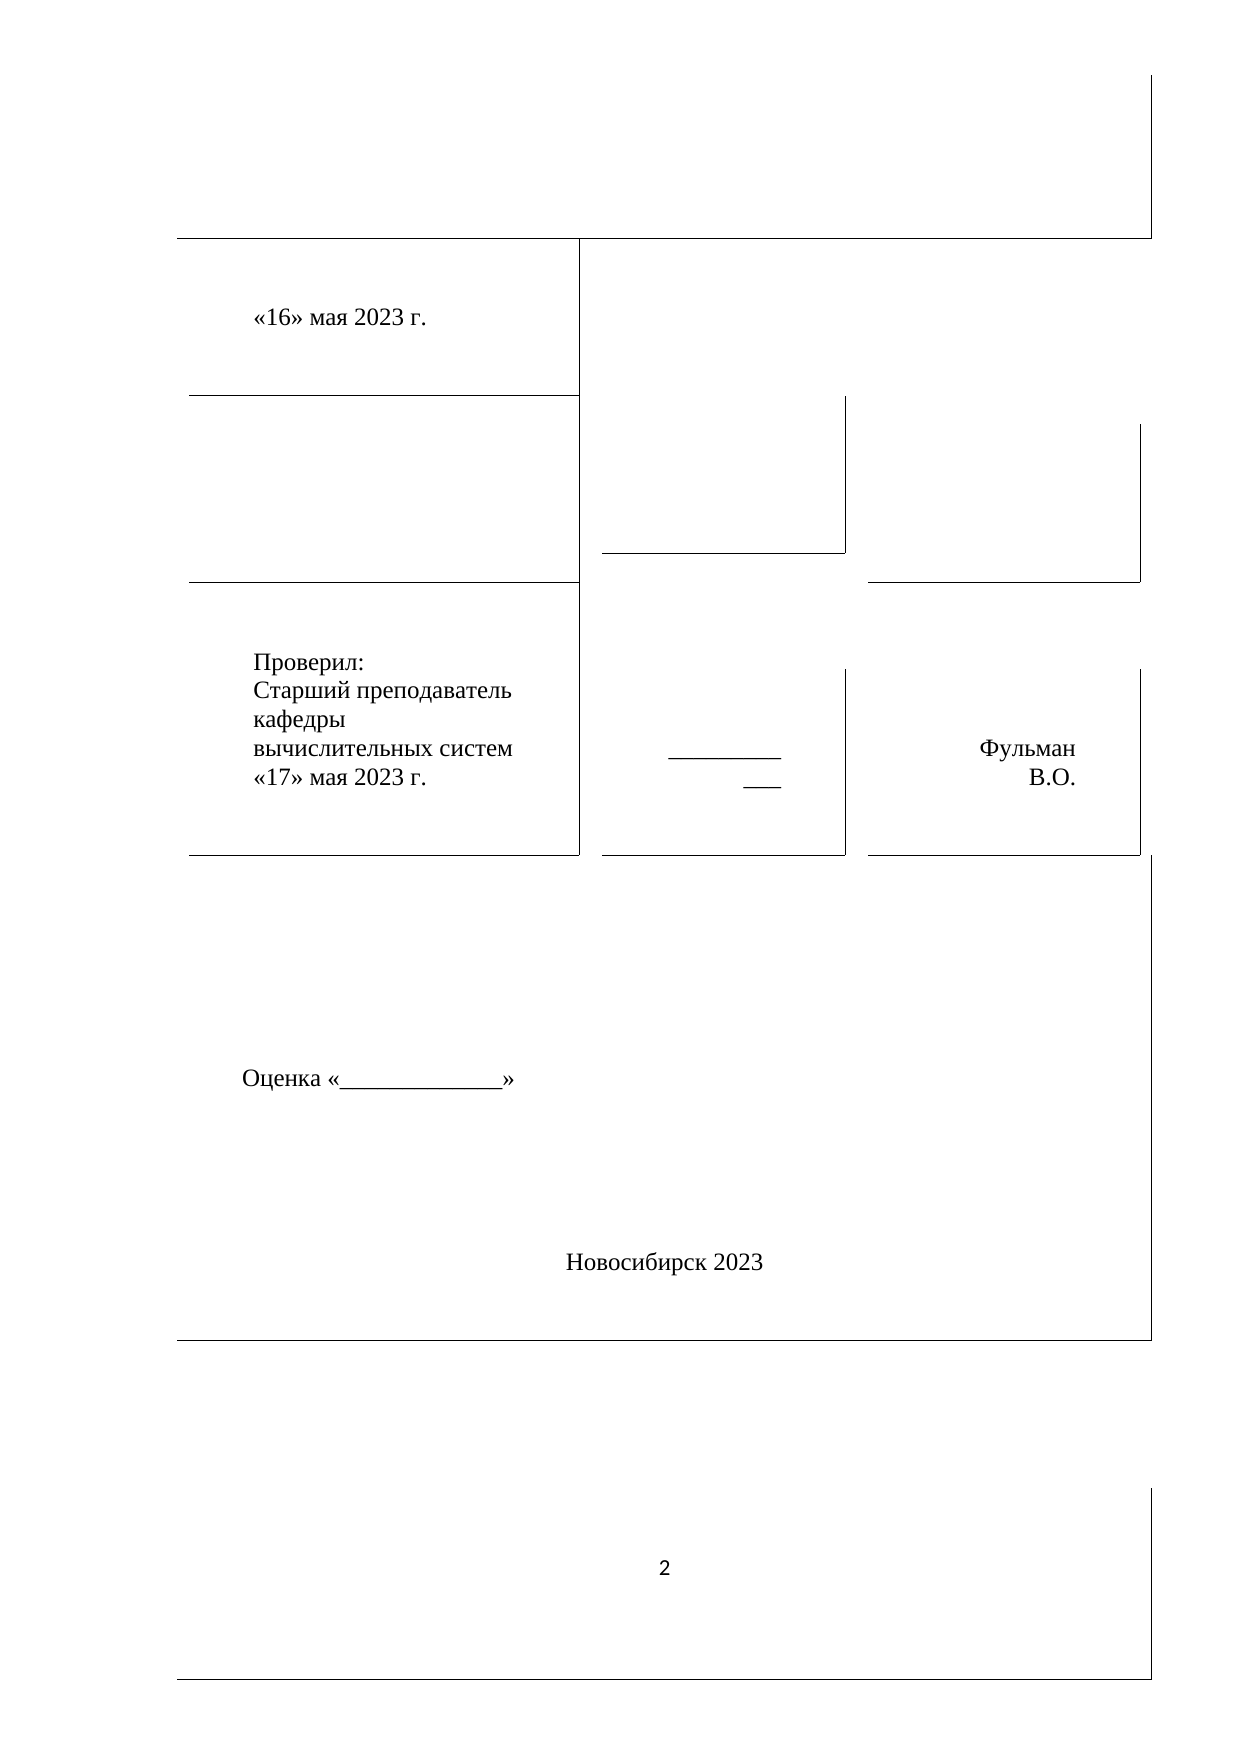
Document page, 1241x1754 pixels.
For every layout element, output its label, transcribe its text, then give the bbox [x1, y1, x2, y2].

table_cell Фульман В.О. [857, 582, 1152, 855]
table_header [580, 238, 590, 396]
text Оценка «_____________» [177, 1063, 1152, 1092]
table_header [590, 238, 857, 396]
text Новосибирск 2023 [177, 1183, 1152, 1340]
table_cell [177, 396, 579, 582]
table_cell [590, 396, 857, 582]
table_cell Проверил: Старший преподаватель кафедры вычислительных систем «17» мая 2023 г. [177, 582, 579, 855]
table_cell [857, 396, 1152, 582]
table_header [857, 238, 1152, 396]
table_cell ____________ [590, 582, 857, 855]
table_cell [580, 582, 590, 855]
table_cell [580, 396, 590, 582]
table_header «16» мая 2023 г. [177, 238, 579, 396]
